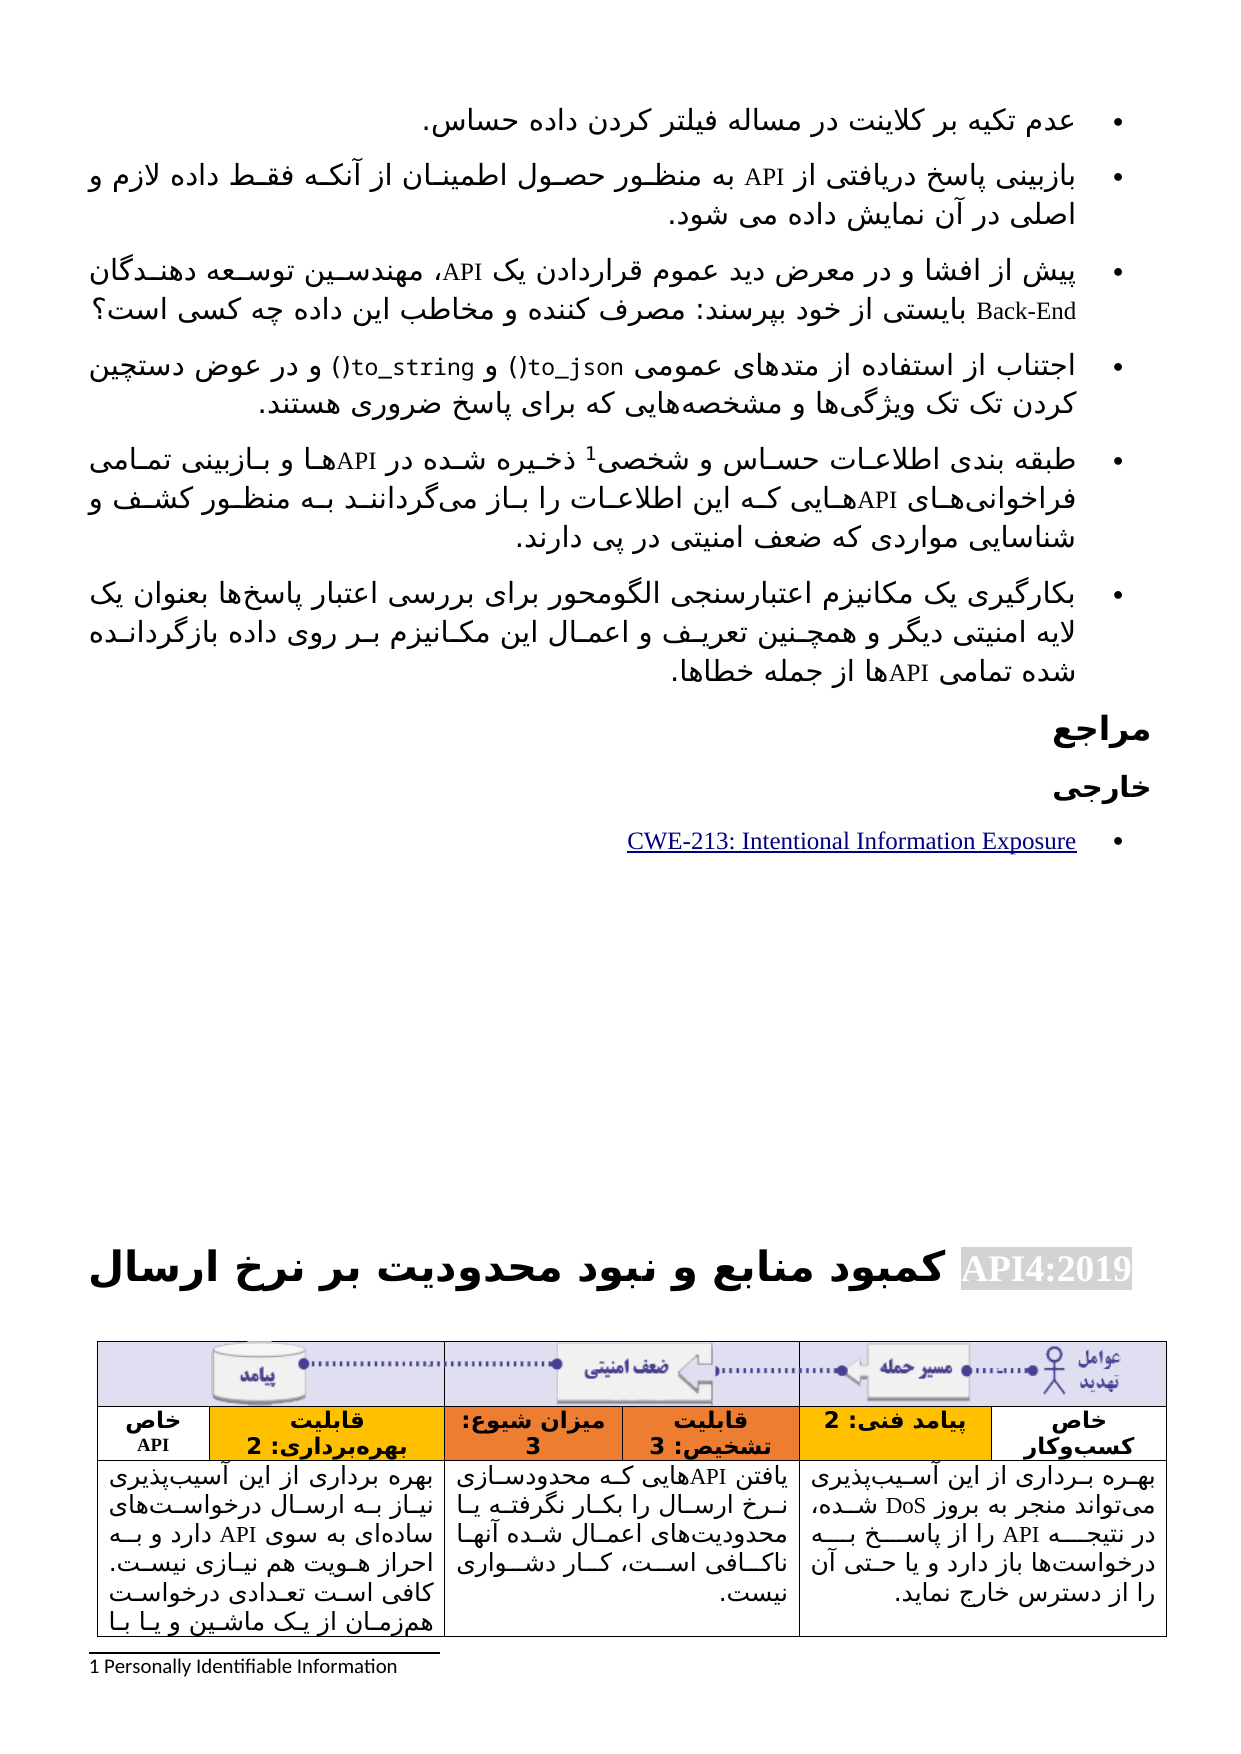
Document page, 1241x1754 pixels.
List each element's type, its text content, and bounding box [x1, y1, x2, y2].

table_cell یافتن APIهایی که محدودسازی نرخ ارسال را بکار نگرفته یا محدودیت‌های اعمال شده آنها ناکافی است، کار دشواری نیست. [445, 1461, 799, 1636]
list بکارگیری یک مکانیزم اعتبارسنجی الگومحور برای بررسی اعتبار پاسخ‌ها بعنوان یک لایه امنیتی دیگر و همچنین تعریف و اعمال این مکانیزم بر روی داده بازگردانده شده تمامی APIها از جمله خطاها. [89, 576, 1114, 688]
table_cell بهره برداری از این آسیب‌پذیری می‌تواند منجر به بروز DoS شده، در نتیجه API را از پاسخ به درخواست‌ها باز دارد و یا حتی آن را از دسترس خارج نماید. [800, 1461, 1166, 1636]
table_cell قابلیت بهره‌برداری: 2 [210, 1407, 444, 1460]
list بازبینی پاسخ دریافتی از API به منظور حصول اطمینان از آنکه فقط داده لازم و اصلی در آن نمایش داده می شود. [89, 159, 1114, 232]
table_header [445, 1342, 622, 1406]
subtitle API4:2019 کمبود منابع و نبود محدودیت بر نرخ ارسال [89, 1243, 1152, 1292]
table_header [272, 1342, 444, 1406]
list پیش از افشا و در معرض دید عموم قراردادن یک API، مهندسین توسعه دهندگان Back-End بایستی از خود بپرسند: مصرف کننده و مخاطب این داده چه کسی است؟ [89, 253, 1114, 326]
text خارجی [89, 771, 1152, 805]
table_cell پیامد فنی: 2 [800, 1407, 991, 1460]
text مراجع [89, 709, 1152, 748]
table_cell قابلیت تشخیص: 3 [623, 1407, 799, 1460]
list اجتناب از استفاده از متدهای عمومی to_json() و to_string() و در عوض دستچین کردن تک تک ویژگی‌ها و مشخصه‌هایی که برای پاسخ ضروری هستند. [89, 348, 1114, 421]
list CWE-213: Intentional Information Exposure [89, 826, 1114, 855]
list Personally Identifiable Information [89, 1653, 1152, 1679]
list عدم تکیه بر کلاینت در مساله فیلتر کردن داده حساس. [89, 103, 1114, 137]
list طبقه بندی اطلاعات حساس و شخصی ذخیره شده در APIها و بازبینی تمامی فراخوانی‌های APIهایی که این اطلاعات را باز می‌گردانند به منظور کشف و شناسایی مواردی که ضعف امنیتی در پی دارند. [89, 442, 1114, 554]
table_cell بهره برداری از این آسیب‌پذیری نیاز به ارسال درخواست‌های ساده‌ای به سوی API دارد و به احراز هویت هم نیازی نیست. کافی است تعدادی درخواست هم‌زمان از یک ماشین و یا با استفاده از منابع رایانش ابری به سوی API ارسال گردد تا بتوان از این آسیب‌پذیری بهره برد. [98, 1461, 444, 1636]
table_header [681, 1342, 799, 1406]
table_header [800, 1342, 1166, 1406]
table_cell میزان شیوع: 3 [445, 1407, 622, 1460]
table_header [98, 1342, 247, 1406]
table_cell خاص API [98, 1407, 209, 1460]
table_cell خاص کسب‌و‌کار [992, 1407, 1166, 1460]
